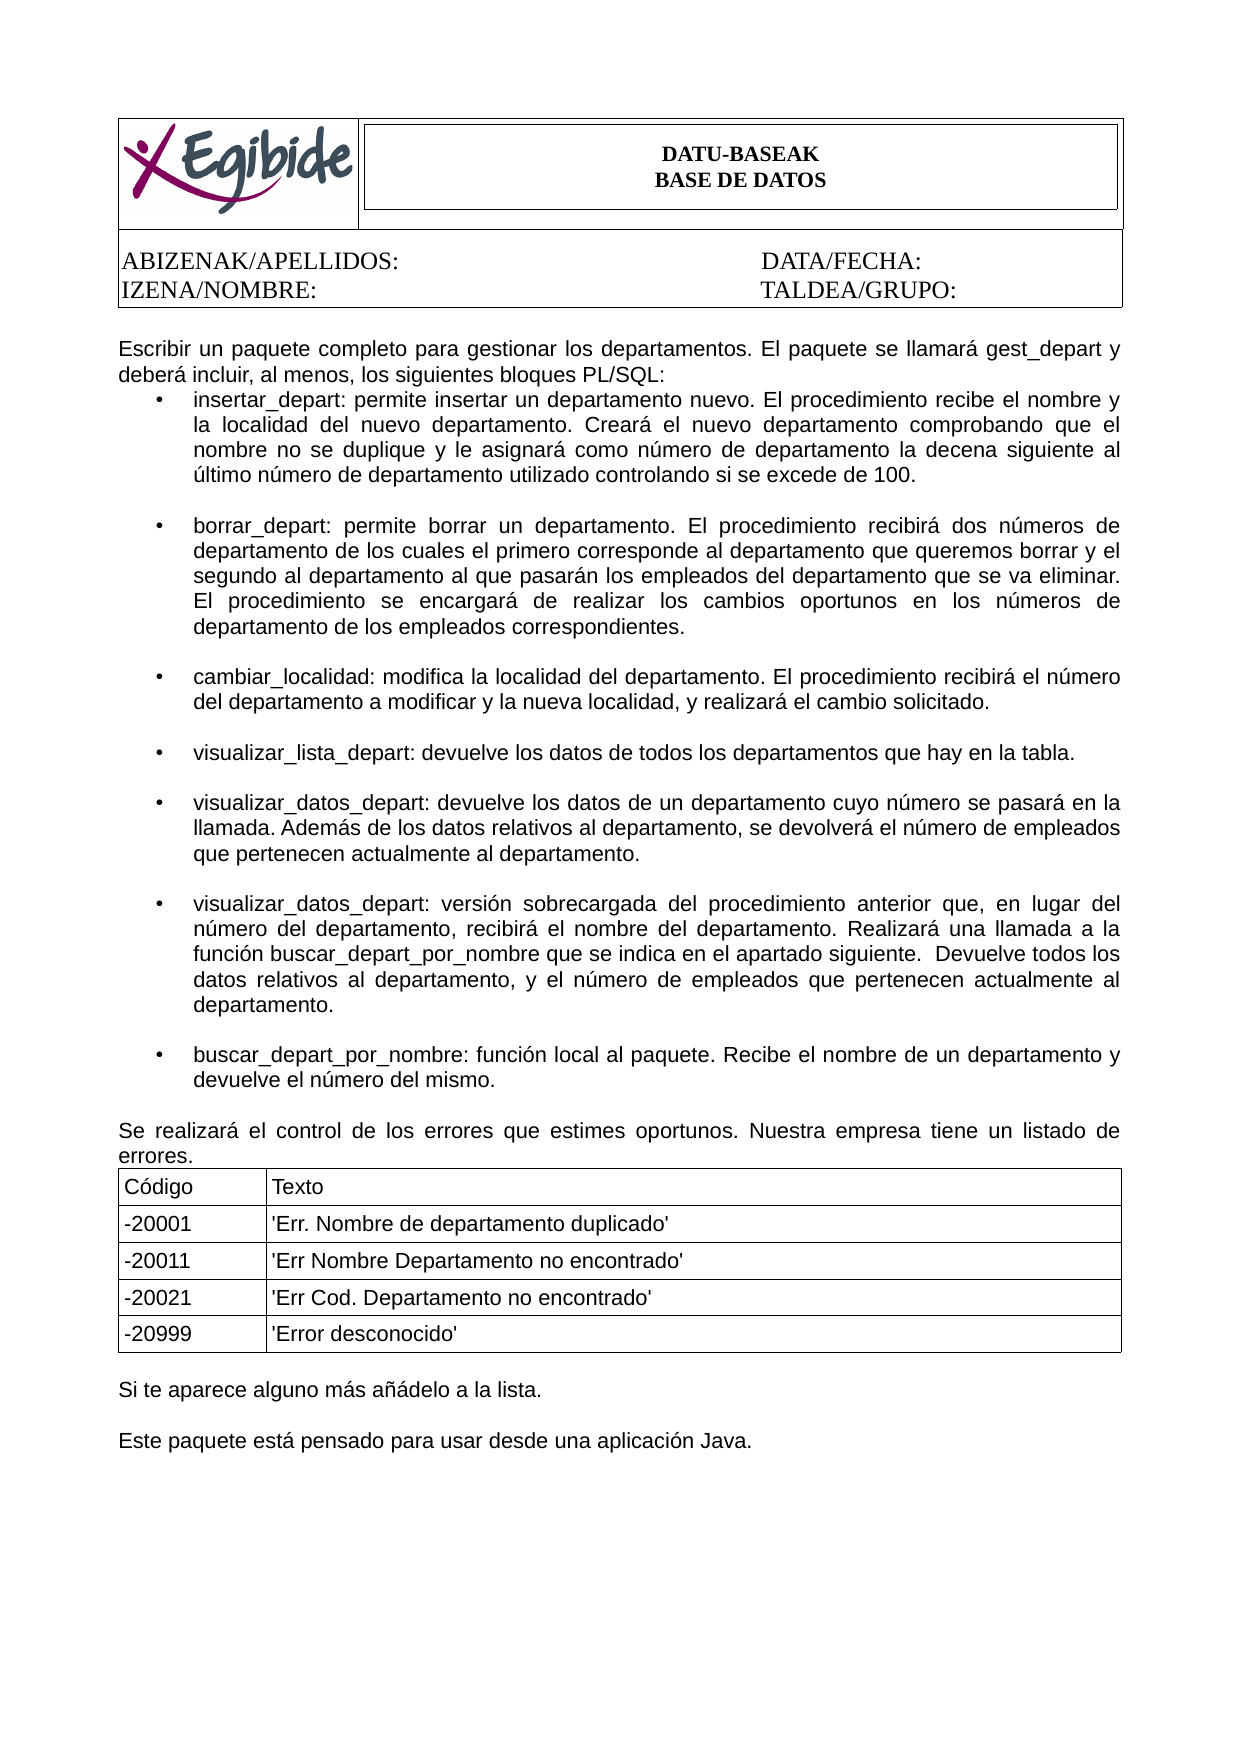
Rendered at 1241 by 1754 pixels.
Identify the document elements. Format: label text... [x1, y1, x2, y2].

table_cell 'Err Cod. Departamento no encontrado' [267, 1280, 1121, 1315]
table_cell -20001 [119, 1206, 266, 1242]
table_cell -20021 [119, 1280, 266, 1315]
list cambiar_localidad: modifica la localidad del departamento. El procedimiento recibirá el número del departamento a modificar y la nueva localidad, y realizará el cambio solicitado. [156, 664, 1122, 714]
text Se realizará el control de los errores que estimes oportunos. Nuestra empresa tiene un listado de errores. [118, 1118, 1122, 1168]
list insertar_depart: permite insertar un departamento nuevo. El procedimiento recibe el nombre y la localidad del nuevo departamento. Creará el nuevo departamento comprobando que el nombre no se duplique y le asignará como número de departamento la decena siguiente al último número de departamento utilizado controlando si se excede de 100. [156, 387, 1122, 488]
list visualizar_lista_depart: devuelve los datos de todos los departamentos que hay en la tabla. [156, 740, 1122, 765]
table_cell 'Err Nombre Departamento no encontrado' [267, 1243, 1121, 1278]
text Este paquete está pensado para usar desde una aplicación Java. [118, 1428, 1122, 1453]
table_cell 'Err. Nombre de departamento duplicado' [267, 1206, 1121, 1242]
table_cell -20999 [119, 1316, 266, 1352]
list borrar_depart: permite borrar un departamento. El procedimiento recibirá dos números de departamento de los cuales el primero corresponde al departamento que queremos borrar y el segundo al departamento al que pasarán los empleados del departamento que se va eliminar. El procedimiento se encargará de realizar los cambios oportunos en los números de departamento de los empleados correspondientes. [156, 513, 1122, 639]
list visualizar_datos_depart: versión sobrecargada del procedimiento anterior que, en lugar del número del departamento, recibirá el nombre del departamento. Realizará una llamada a la función buscar_depart_por_nombre que se indica en el apartado siguiente. Devuelve todos los datos relativos al departamento, y el número de empleados que pertenecen actualmente al departamento. [156, 891, 1122, 1017]
picture [123, 123, 353, 214]
text Escribir un paquete completo para gestionar los departamentos. El paquete se llamará gest_depart y deberá incluir, al menos, los siguientes bloques PL/SQL: [118, 336, 1122, 387]
table_header Texto [267, 1169, 1121, 1205]
list visualizar_datos_depart: devuelve los datos de un departamento cuyo número se pasará en la llamada. Además de los datos relativos al departamento, se devolverá el número de empleados que pertenecen actualmente al departamento. [156, 790, 1122, 866]
table_cell -20011 [119, 1243, 266, 1278]
table_cell 'Error desconocido' [267, 1316, 1121, 1352]
text Si te aparece alguno más añádelo a la lista. [118, 1377, 1122, 1403]
list buscar_depart_por_nombre: función local al paquete. Recibe el nombre de un departamento y devuelve el número del mismo. [156, 1042, 1122, 1093]
table_header Código [119, 1169, 266, 1205]
